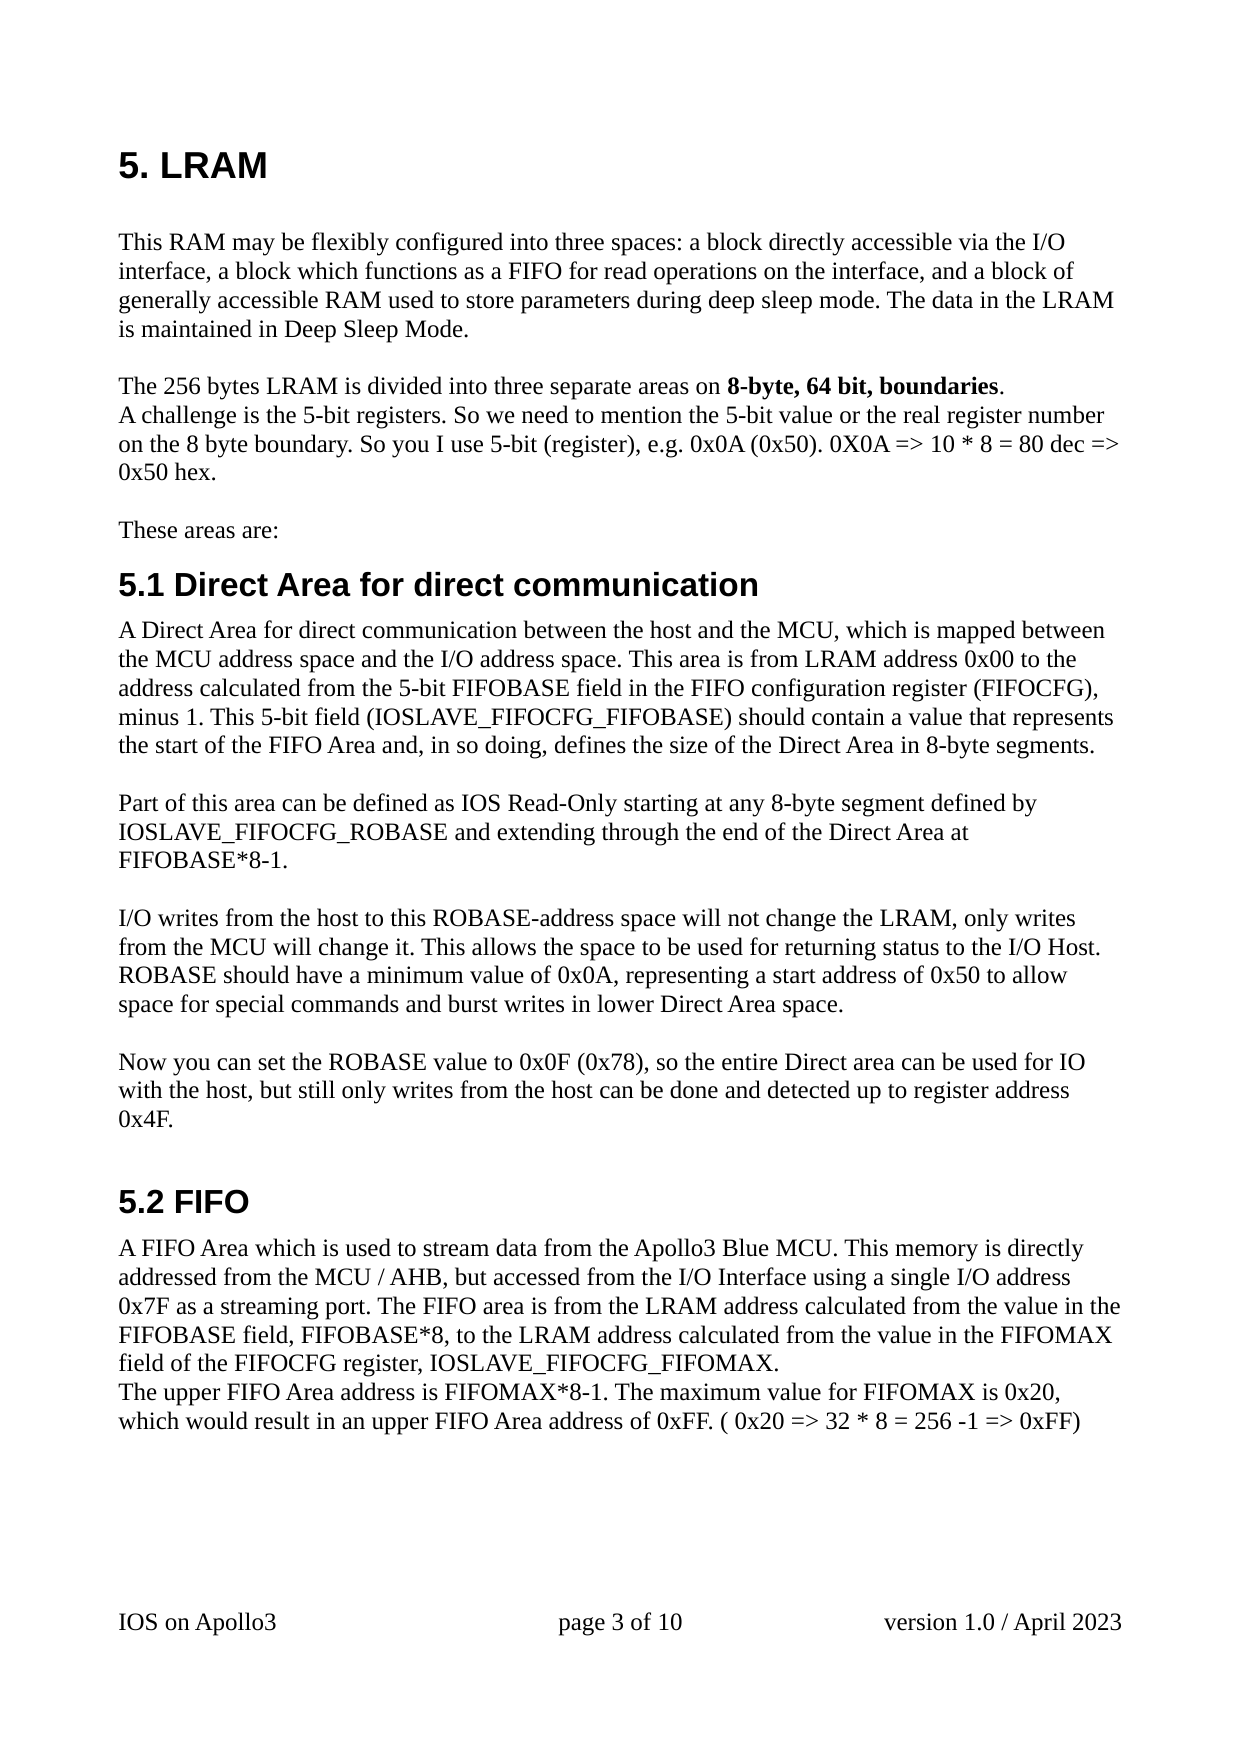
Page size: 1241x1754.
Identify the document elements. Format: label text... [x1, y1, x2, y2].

subtitle 5.1 Direct Area for direct communication [118, 564, 1122, 603]
text addressed from the MCU / AHB, but accessed from the I/O Interface using a single I/O address 0x7F as a streaming port. The FIFO area is from the LRAM address calculated from the value in the [118, 1262, 1122, 1320]
text minus 1. This 5-bit field (IOSLAVE_FIFOCFG_FIFOBASE) should contain a value that represents [118, 702, 1122, 731]
text A FIFO Area which is used to stream data from the Apollo3 Blue MCU. This memory is directly [118, 1233, 1122, 1262]
text Now you can set the ROBASE value to 0x0F (0x78), so the entire Direct area can be used for IO with the host, but still only writes from the host can be done and detected up to register address 0x4F. [118, 1047, 1122, 1133]
subtitle 5.2 FIFO [118, 1183, 1122, 1221]
text field of the FIFOCFG register, IOSLAVE_FIFOCFG_FIFOMAX. [118, 1348, 1122, 1377]
text These areas are: [118, 515, 1122, 544]
text A challenge is the 5-bit registers. So we need to mention the 5-bit value or the real register number on the 8 byte boundary. So you I use 5-bit (register), e.g. 0x0A (0x50). 0X0A => 10 * 8 = 80 dec => 0x50 hex. [118, 400, 1122, 486]
text the start of the FIFO Area and, in so doing, defines the size of the Direct Area in 8-byte segments. [118, 731, 1122, 759]
text The 256 bytes LRAM is divided into three separate areas on 8-byte, 64 bit, boundaries. [118, 371, 1122, 400]
text The upper FIFO Area address is FIFOMAX*8-1. The maximum value for FIFOMAX is 0x20, which would result in an upper FIFO Area address of 0xFF. ( 0x20 => 32 * 8 = 256 -1 => 0xFF) [118, 1377, 1122, 1435]
text This RAM may be flexibly configured into three spaces: a block directly accessible via the I/O interface, a block which functions as a FIFO for read operations on the interface, and a block of generally accessible RAM used to store parameters during deep sleep mode. The data in the LRAM is maintained in Deep Sleep Mode. [118, 227, 1122, 342]
text address calculated from the 5-bit FIFOBASE field in the FIFO configuration register (FIFOCFG), [118, 673, 1122, 702]
text I/O writes from the host to this ROBASE-address space will not change the LRAM, only writes from the MCU will change it. This allows the space to be used for returning status to the I/O Host. [118, 903, 1122, 961]
text the MCU address space and the I/O address space. This area is from LRAM address 0x00 to the [118, 644, 1122, 673]
text IOSLAVE_FIFOCFG_ROBASE and extending through the end of the Direct Area at FIFOBASE*8-1. [118, 817, 1122, 874]
text ROBASE should have a minimum value of 0x0A, representing a start address of 0x50 to allow space for special commands and burst writes in lower Direct Area space. [118, 961, 1122, 1018]
subtitle 5. LRAM [118, 143, 1122, 186]
text A Direct Area for direct communication between the host and the MCU, which is mapped between [118, 616, 1122, 644]
text FIFOBASE field, FIFOBASE*8, to the LRAM address calculated from the value in the FIFOMAX [118, 1320, 1122, 1348]
text Part of this area can be defined as IOS Read-Only starting at any 8-byte segment defined by [118, 788, 1122, 817]
